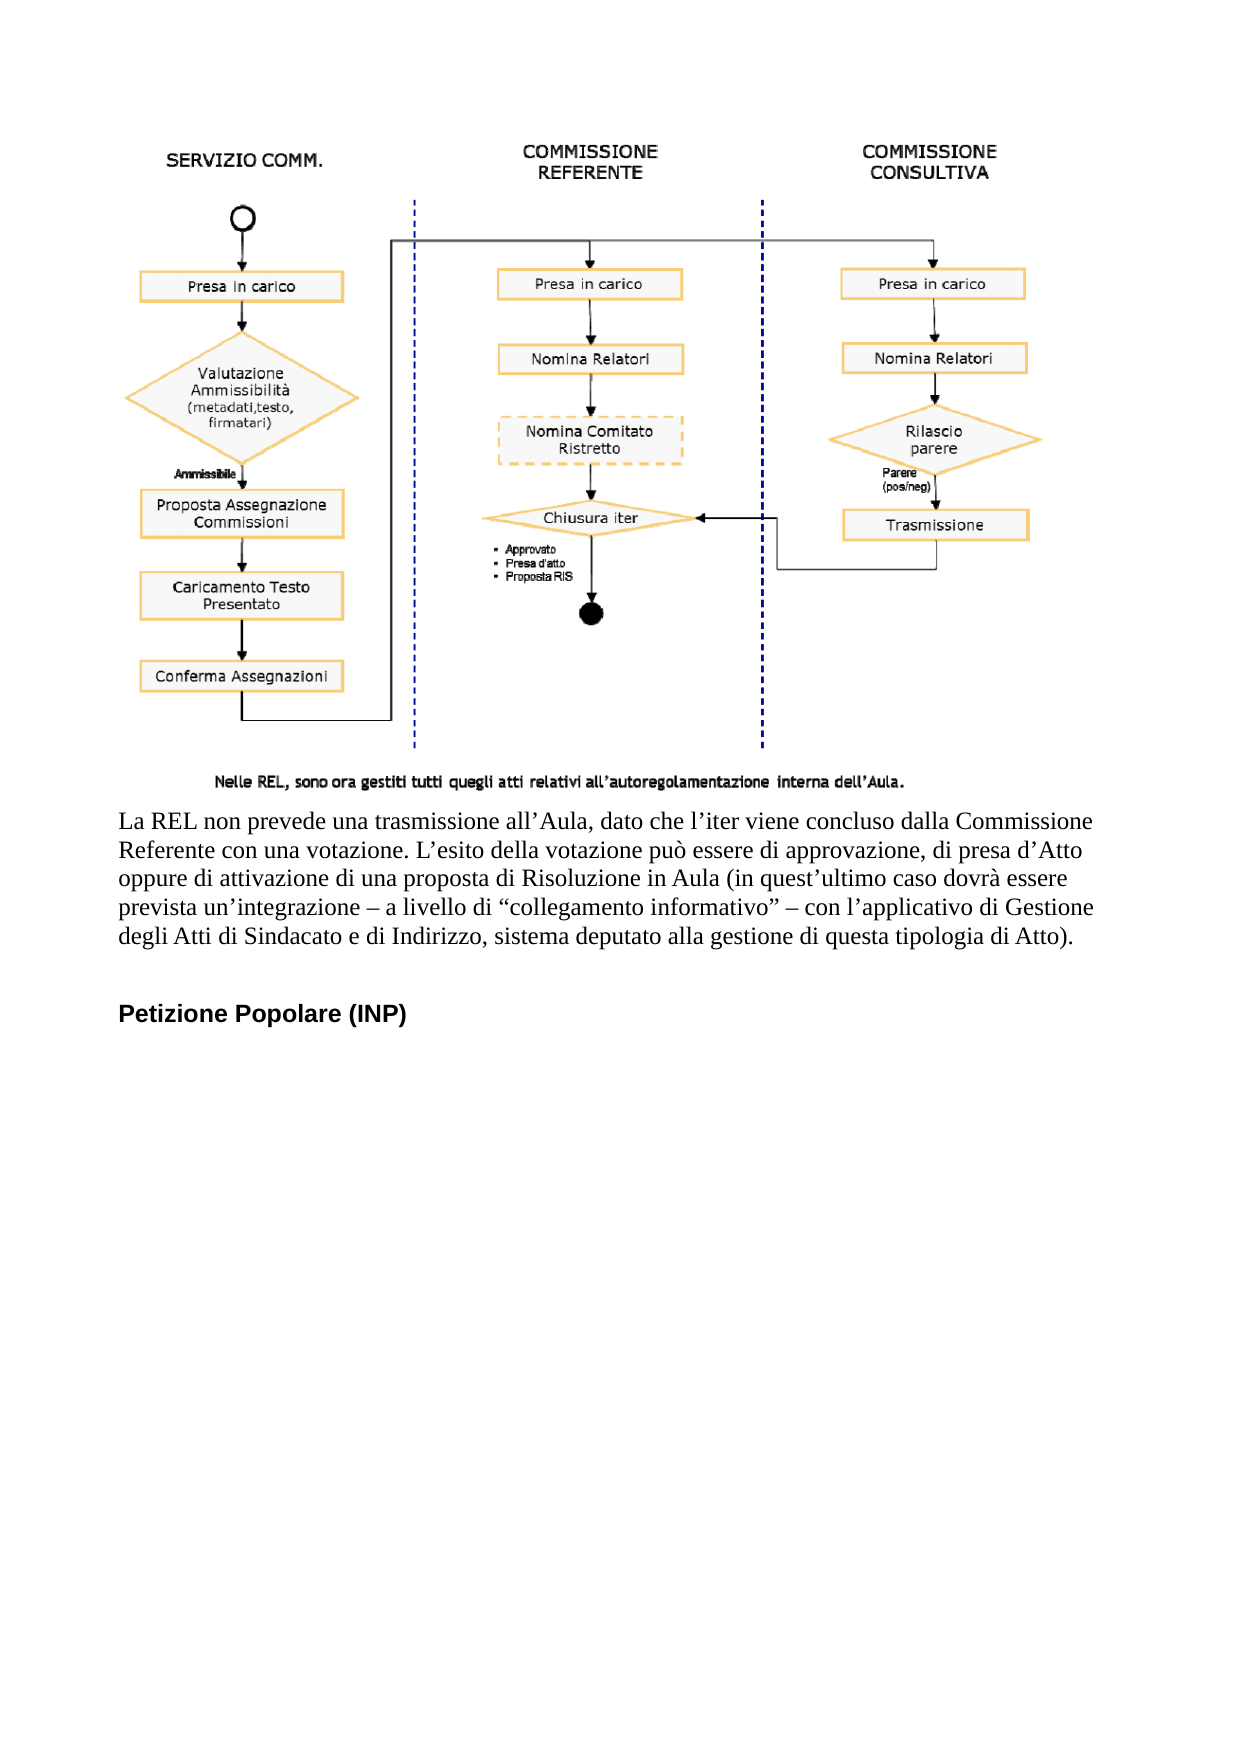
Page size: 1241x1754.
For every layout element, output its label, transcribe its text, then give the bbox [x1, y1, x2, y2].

text La REL non prevede una trasmissione all’Aula, dato che l’iter viene concluso dalla Commissione Referente con una votazione. L’esito della votazione può essere di approvazione, di presa d’Atto oppure di attivazione di una proposta di Risoluzione in Aula (in quest’ultimo caso dovrà essere prevista un’integrazione – a livello di “collegamento informativo” – con l’applicativo di Gestione degli Atti di Sindacato e di Indirizzo, sistema deputato alla gestione di questa tipologia di Atto). [118, 806, 1122, 950]
picture [118, 118, 1123, 806]
subtitle Petizione Popolare (INP) [118, 999, 1122, 1027]
